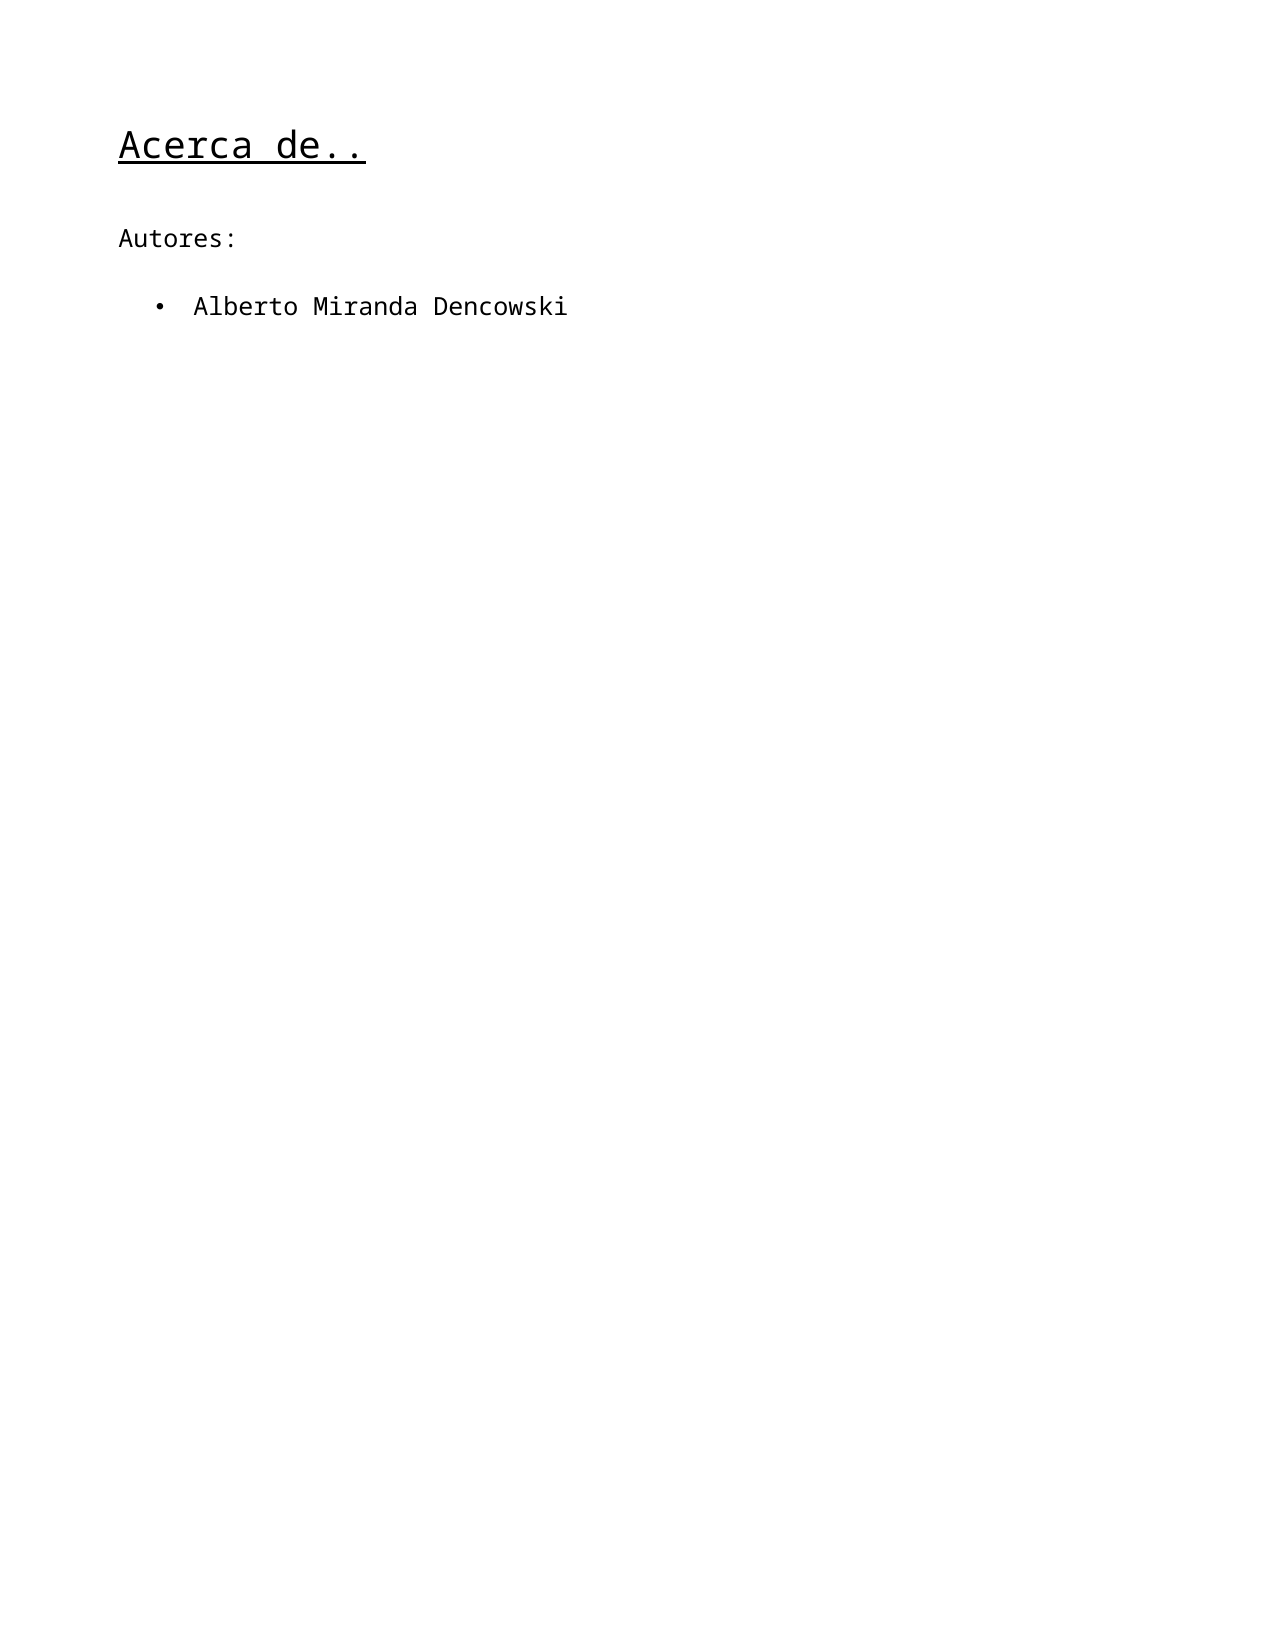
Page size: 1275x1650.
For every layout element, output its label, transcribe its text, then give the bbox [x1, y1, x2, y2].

list Alberto Miranda Dencowski [156, 288, 1157, 322]
text Acerca de.. [118, 118, 1157, 169]
text Autores: [118, 220, 1157, 254]
